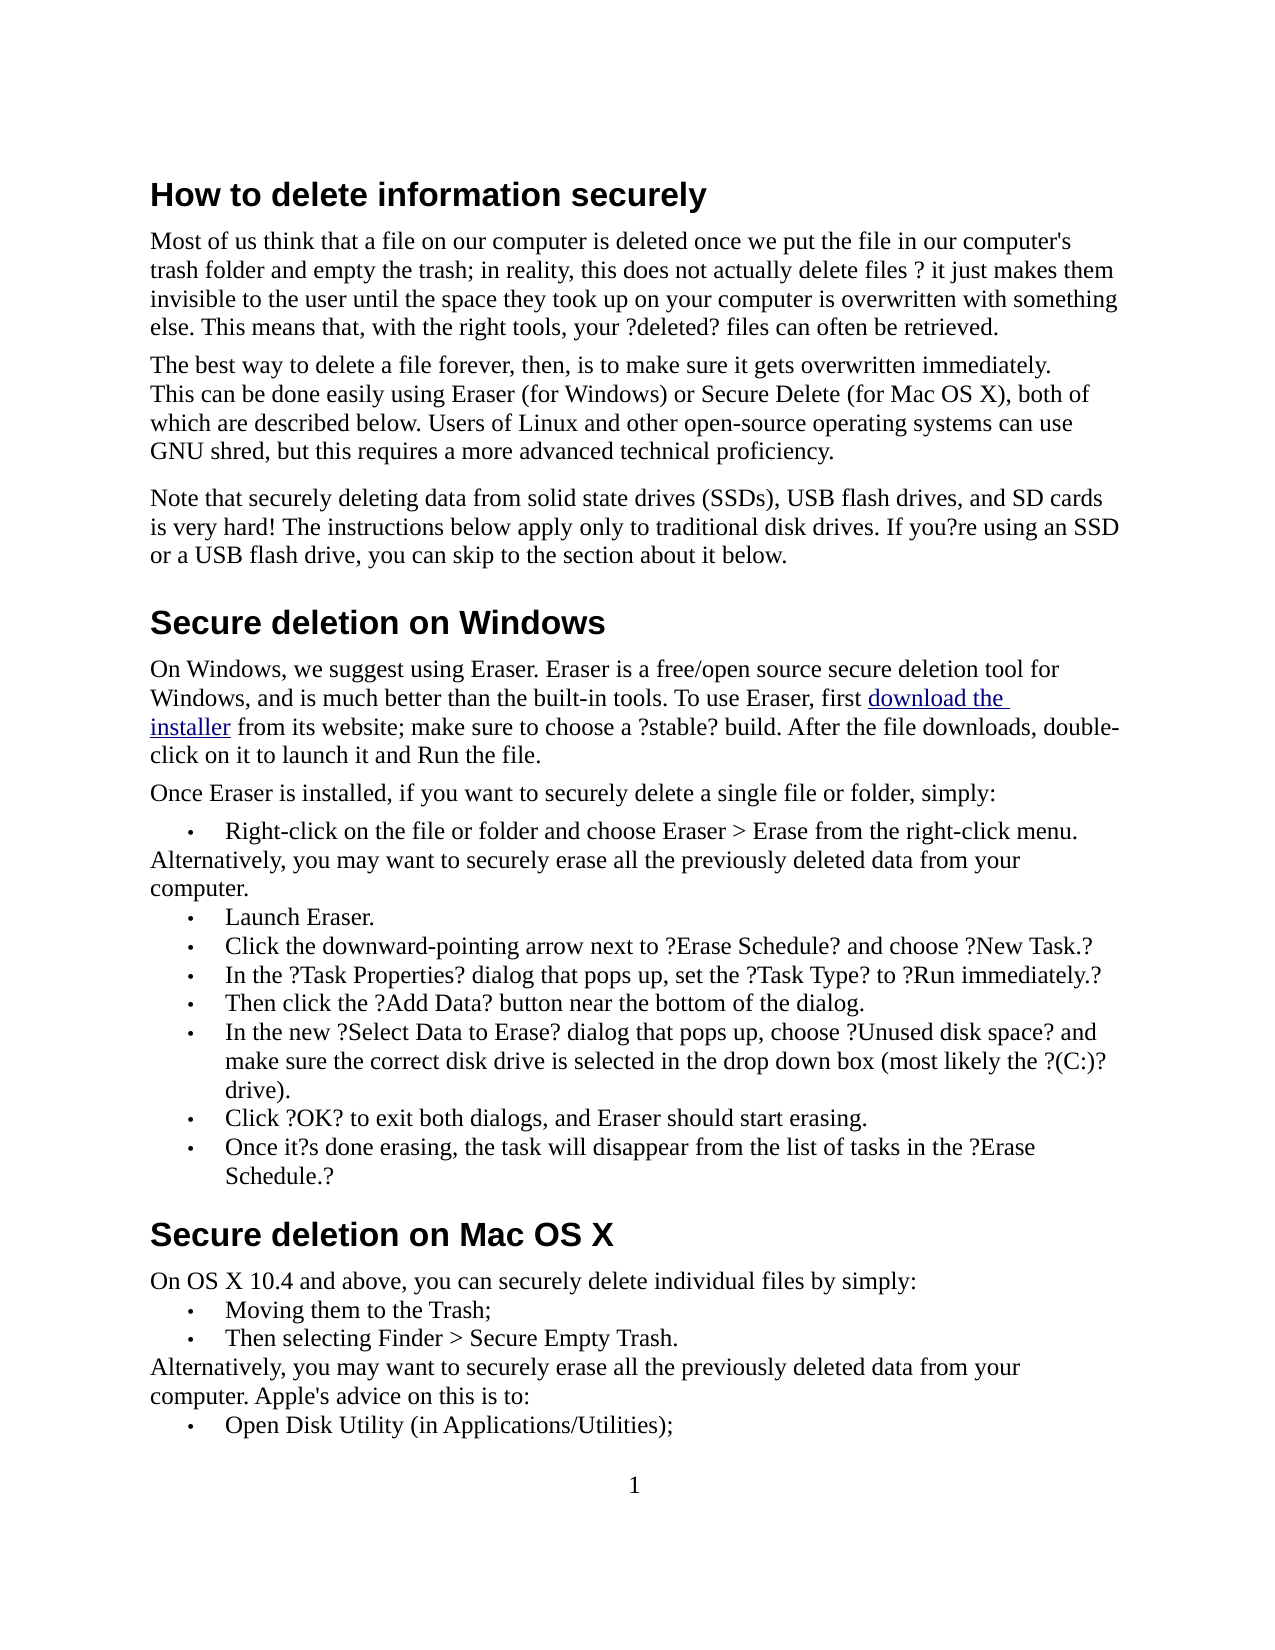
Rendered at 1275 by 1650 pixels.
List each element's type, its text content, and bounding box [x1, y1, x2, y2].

list Launch Eraser. [187, 902, 1125, 931]
text Once Eraser is installed, if you want to securely delete a single file or folder, simply: [150, 778, 1125, 807]
subtitle Secure deletion on Mac OS X [150, 1215, 1125, 1253]
text The best way to delete a file forever, then, is to make sure it gets overwritten immediately. This can be done easily using Eraser (for Windows) or Secure Delete (for Mac OS X), both of which are described below. Users of Linux and other open-source operating systems can use GNU shred, but this requires a more advanced technical proficiency. [150, 350, 1125, 465]
list Right-click on the file or folder and choose Eraser > Erase from the right-click menu. [187, 816, 1125, 845]
list Once it?s done erasing, the task will disappear from the list of tasks in the ?Erase Schedule.? [187, 1132, 1125, 1190]
subtitle How to delete information securely [150, 175, 1125, 214]
list Moving them to the Trash; [187, 1295, 1125, 1323]
list In the ?Task Properties? dialog that pops up, set the ?Task Type? to ?Run immediately.? [187, 960, 1125, 988]
text Note that securely deleting data from solid state drives (SSDs), USB flash drives, and SD cards is very hard! The instructions below apply only to traditional disk drives. If you?re using an SSD or a USB flash drive, you can skip to the section about it below. [150, 483, 1125, 569]
subtitle Secure deletion on Windows [150, 603, 1125, 642]
text Alternatively, you may want to securely erase all the previously deleted data from your computer. [150, 845, 1125, 902]
text Most of us think that a file on our computer is deleted once we put the file in our computer's trash folder and empty the trash; in reality, this does not actually delete files ? it just makes them invisible to the user until the space they took up on your computer is overwritten with something else. This means that, with the right tools, your ?deleted? files can often be retrieved. [150, 226, 1125, 341]
text On Windows, we suggest using Eraser. Eraser is a free/open source secure deletion tool for Windows, and is much better than the built-in tools. To use Eraser, first download the installer from its website; make sure to choose a ?stable? build. After the file downloads, double-click on it to launch it and Run the file. [150, 654, 1125, 769]
list Click ?OK? to exit both dialogs, and Eraser should start erasing. [187, 1103, 1125, 1132]
list In the new ?Select Data to Erase? dialog that pops up, choose ?Unused disk space? and make sure the correct disk drive is selected in the drop down box (most likely the ?(C:)? drive). [187, 1017, 1125, 1103]
list Then selecting Finder > Secure Empty Trash. [187, 1323, 1125, 1352]
list Open Disk Utility (in Applications/Utilities); [187, 1410, 1125, 1438]
text Alternatively, you may want to securely erase all the previously deleted data from your computer. Apple's advice on this is to: [150, 1352, 1125, 1410]
list Click the downward-pointing arrow next to ?Erase Schedule? and choose ?New Task.? [187, 931, 1125, 960]
text On OS X 10.4 and above, you can securely delete individual files by simply: [150, 1266, 1125, 1295]
list Then click the ?Add Data? button near the bottom of the dialog. [187, 988, 1125, 1017]
